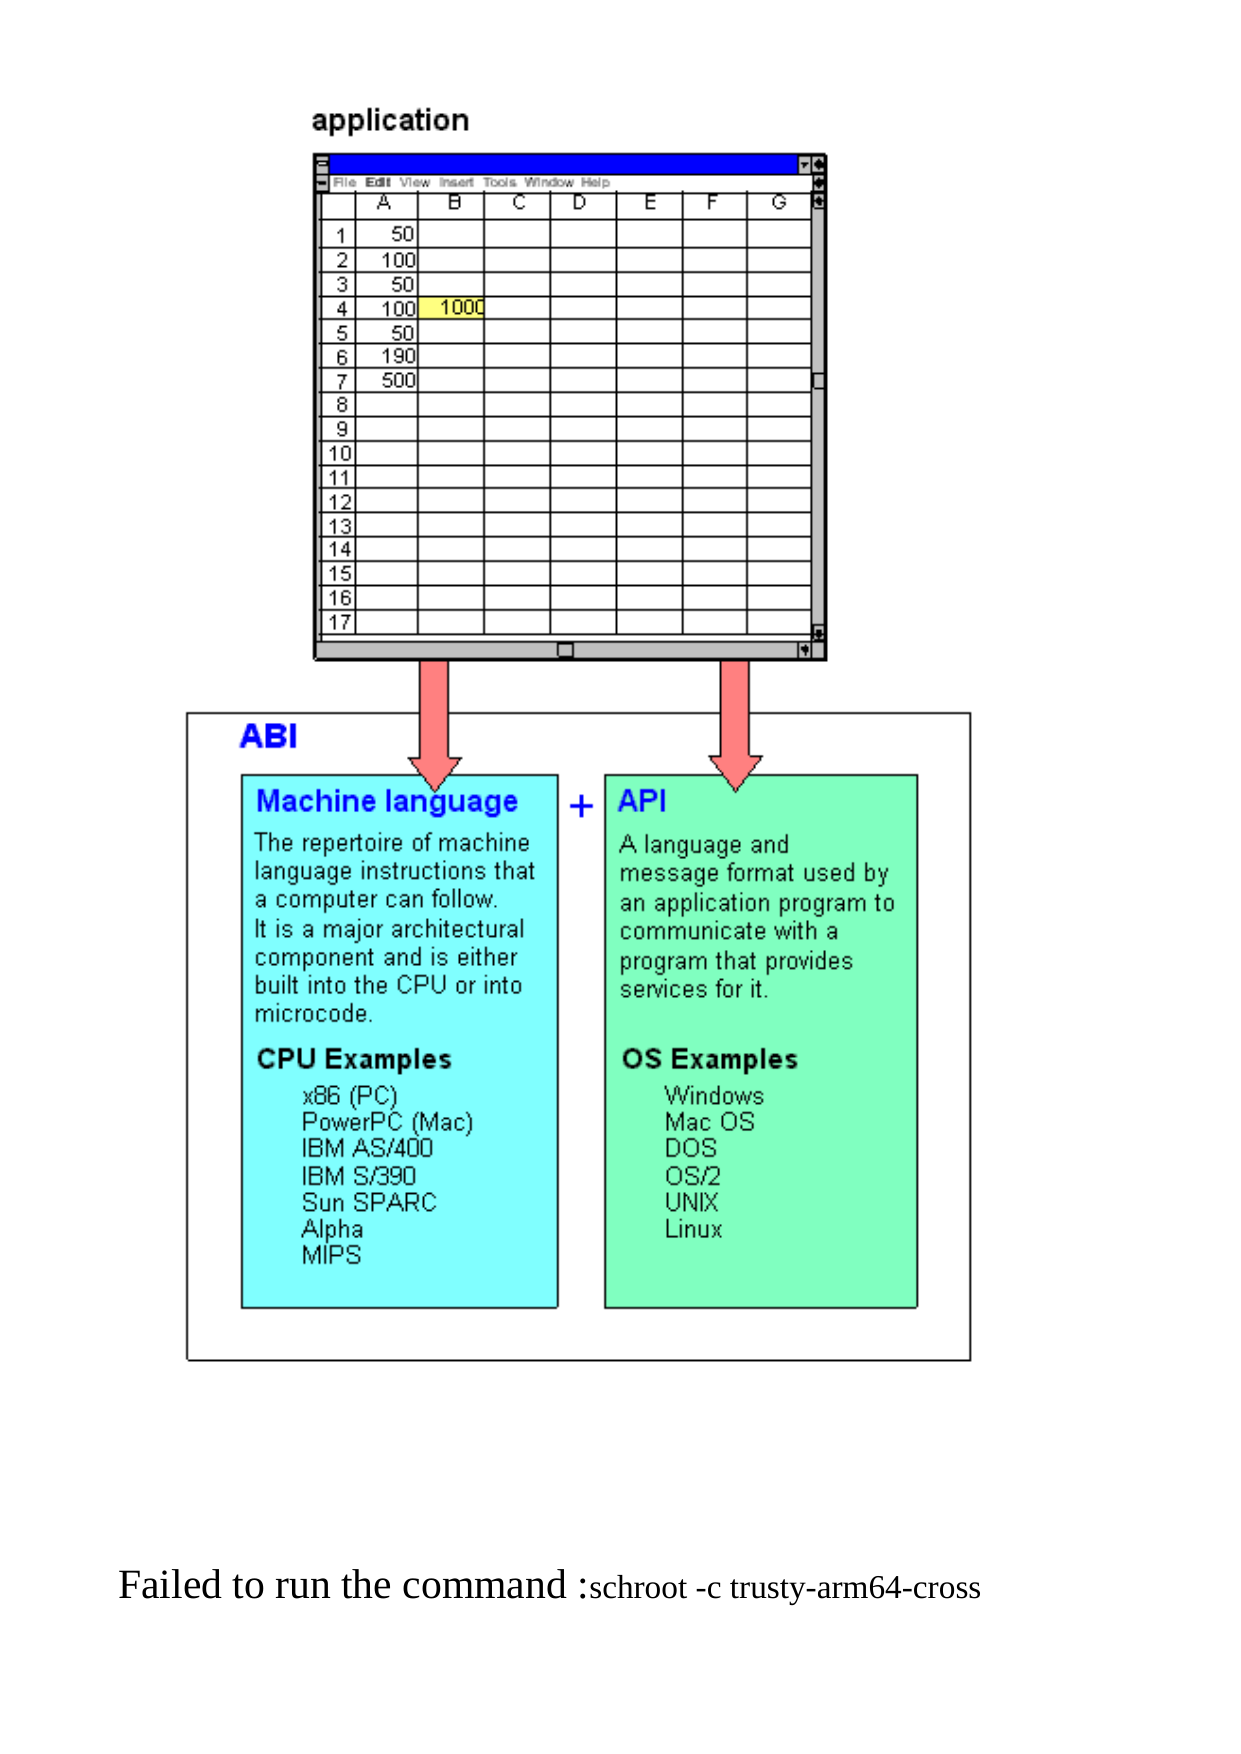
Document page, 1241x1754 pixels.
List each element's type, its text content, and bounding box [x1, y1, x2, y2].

picture [179, 99, 983, 1375]
text Failed to run the command :schroot -c trusty-arm64-cross [118, 1560, 1122, 1608]
